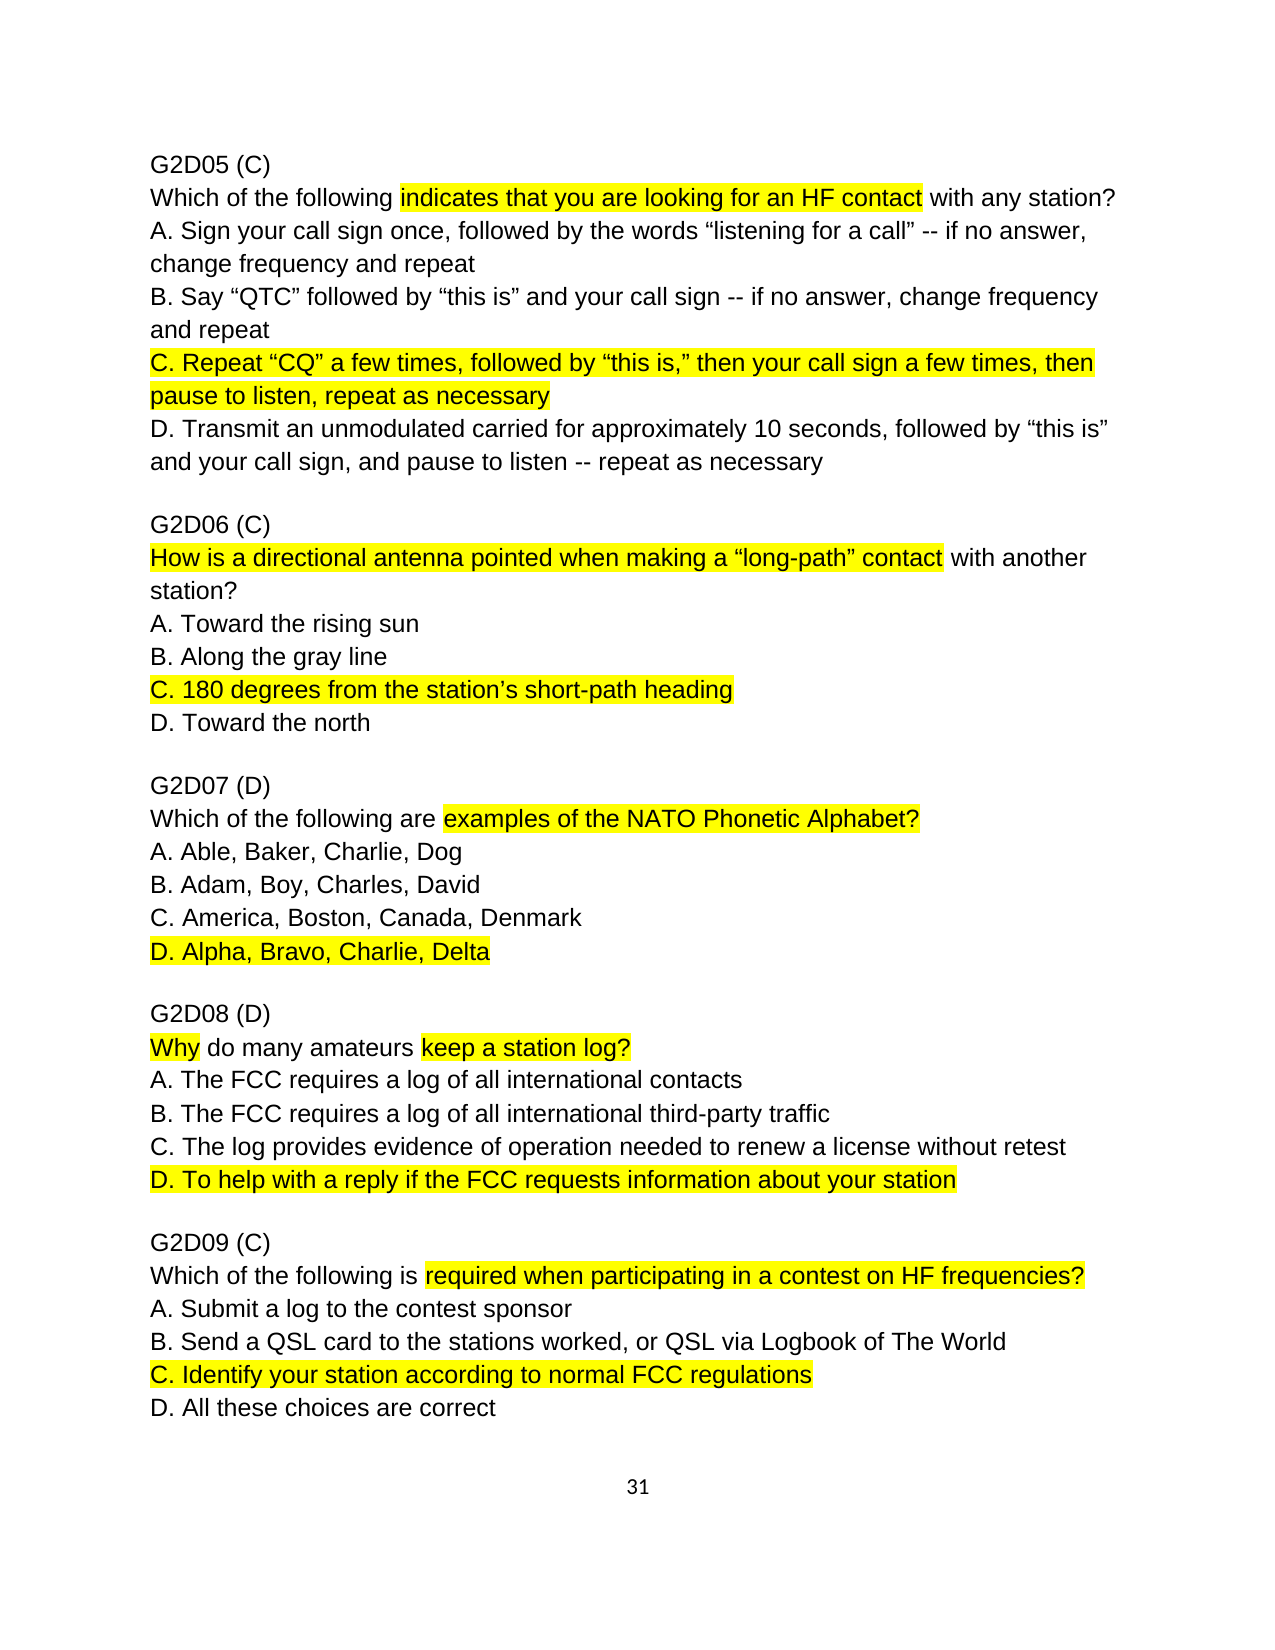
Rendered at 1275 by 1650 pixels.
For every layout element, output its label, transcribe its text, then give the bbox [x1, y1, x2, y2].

text G2D08 (D) Why do many amateurs keep a station log? A. The FCC requires a log of all international contacts B. The FCC requires a log of all international third-party traffic C. The log provides evidence of operation needed to renew a license without retest D. To help with a reply if the FCC requests information about your station [150, 999, 1125, 1193]
text G2D09 (C) Which of the following is required when participating in a contest on HF frequencies? A. Submit a log to the contest sponsor B. Send a QSL card to the stations worked, or QSL via Logbook of The World C. Identify your station according to normal FCC regulations D. All these choices are correct [150, 1228, 1125, 1421]
text G2D07 (D) Which of the following are examples of the NATO Phonetic Alphabet? A. Able, Baker, Charlie, Dog B. Adam, Boy, Charles, David C. America, Boston, Canada, Denmark D. Alpha, Bravo, Charlie, Delta [150, 771, 1125, 965]
text G2D06 (C) How is a directional antenna pointed when making a “long-path” contact with another station? A. Toward the rising sun B. Along the gray line C. 180 degrees from the station’s short-path heading D. Toward the north [150, 510, 1125, 737]
text G2D05 (C) Which of the following indicates that you are looking for an HF contact with any station? A. Sign your call sign once, followed by the words “listening for a call” -- if no answer, change frequency and repeat B. Say “QTC” followed by “this is” and your call sign -- if no answer, change frequency and repeat C. Repeat “CQ” a few times, followed by “this is,” then your call sign a few times, then pause to listen, repeat as necessary D. Transmit an unmodulated carried for approximately 10 seconds, followed by “this is” and your call sign, and pause to listen -- repeat as necessary [150, 150, 1125, 476]
